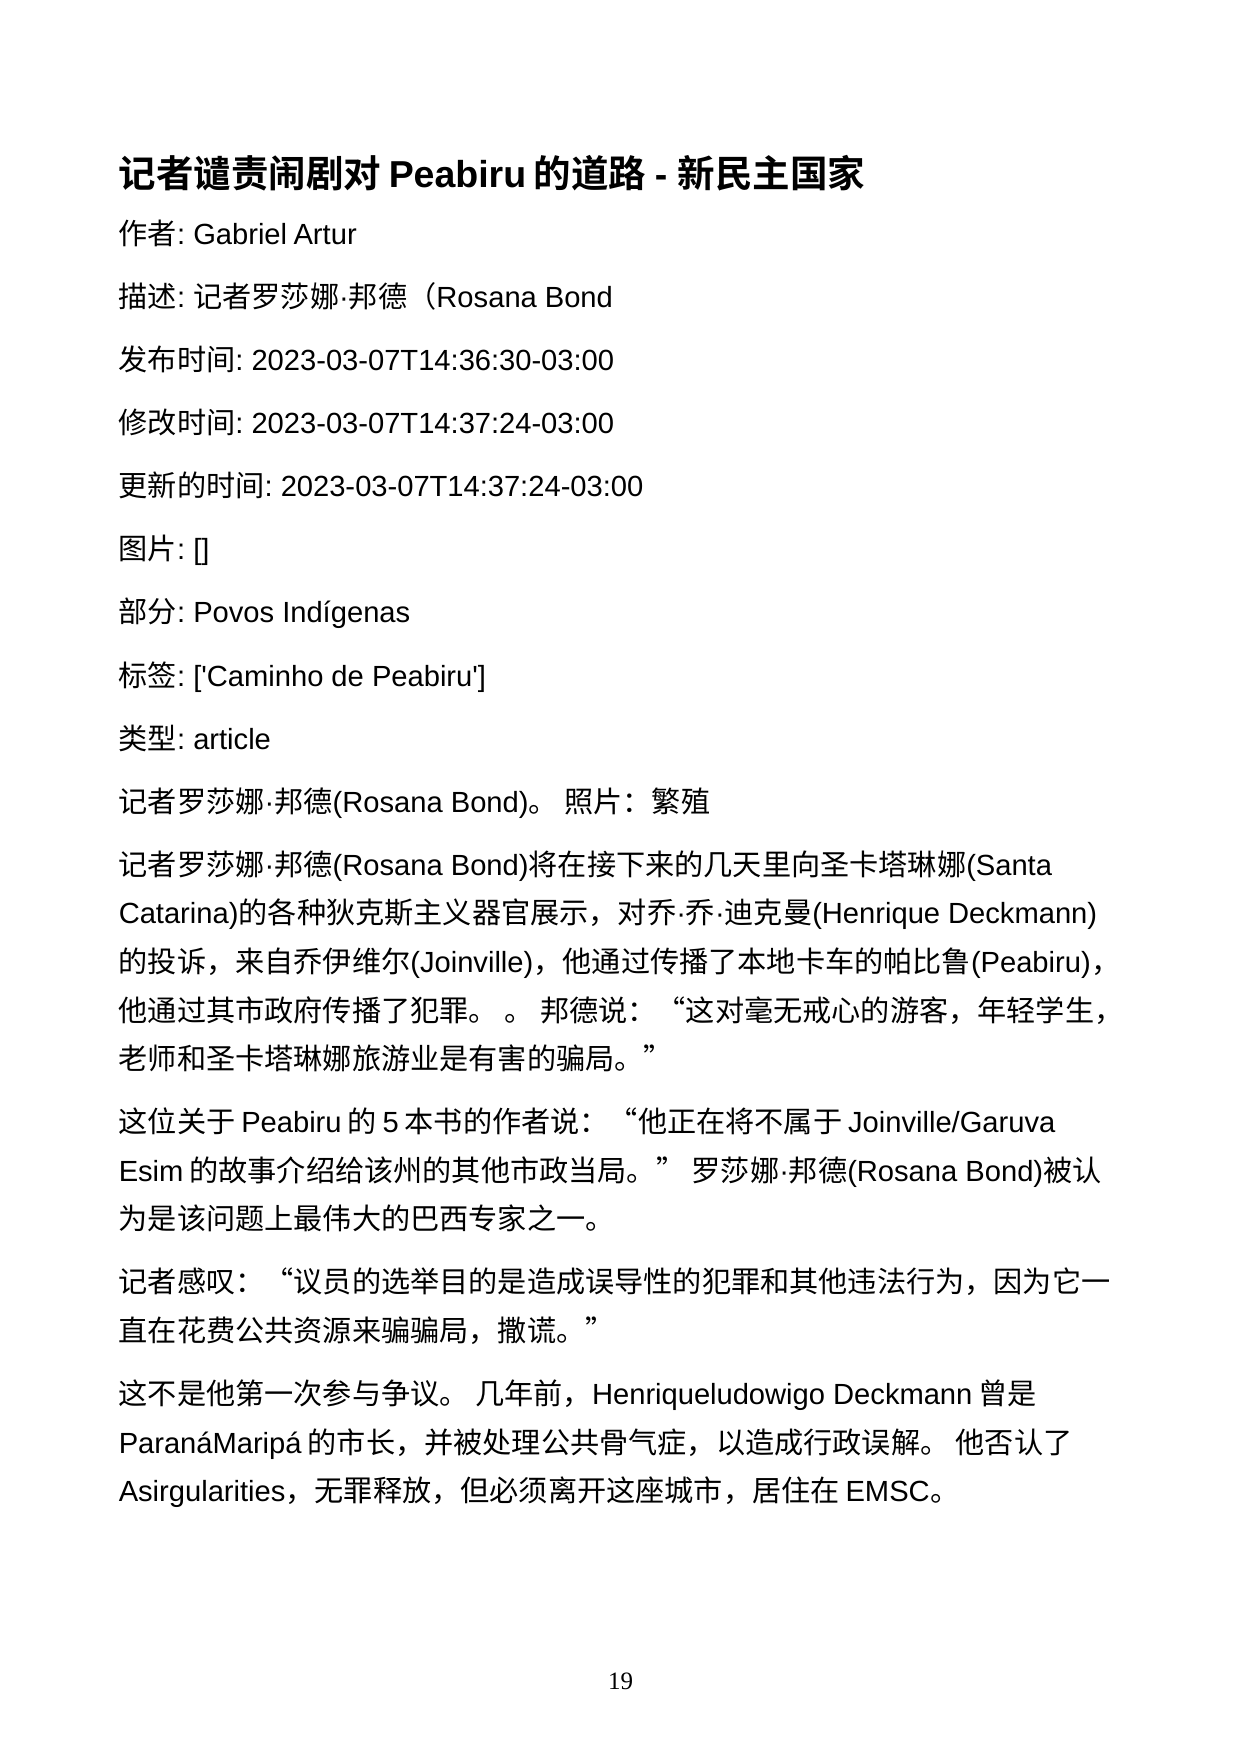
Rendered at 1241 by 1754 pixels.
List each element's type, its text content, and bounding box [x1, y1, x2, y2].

text 记者感叹：“议员的选举目的是造成误导性的犯罪和其他违法行为，因为它一直在花费公共资源来骗骗局，撒谎。” [118, 1259, 1122, 1350]
text 图片: [] [118, 526, 1122, 568]
text 部分: Povos Indígenas [118, 589, 1122, 631]
text 这不是他第一次参与争议。 几年前，Henriqueludowigo Deckmann曾是ParanáMaripá的市长，并被处理公共骨气症，以造成行政误解。 他否认了Asirgularities，无罪释放，但必须离开这座城市，居住在EMSC。 [118, 1371, 1122, 1510]
text 发布时间: 2023-03-07T14:36:30-03:00 [118, 337, 1122, 379]
text 记者罗莎娜·邦德(Rosana Bond)将在接下来的几天里向圣卡塔琳娜(Santa Catarina)的各种狄克斯主义器官展示，对乔·乔·迪克曼(Henrique Deckmann)的投诉，来自乔伊维尔(Joinville)，他通过传播了本地卡车的帕比鲁(Peabiru)，他通过其市政府传播了犯罪。 。 邦德说：“这对毫无戒心的游客，年轻学生，老师和圣卡塔琳娜旅游业是有害的骗局。” [118, 842, 1122, 1078]
text 类型: article [118, 715, 1122, 758]
text 记者罗莎娜·邦德(Rosana Bond)。 照片：繁殖 [118, 778, 1122, 821]
subtitle 记者谴责闹剧对Peabiru的道路 - 新民主国家 [118, 143, 1122, 198]
text 更新的时间: 2023-03-07T14:37:24-03:00 [118, 463, 1122, 505]
text 标签: ['Caminho de Peabiru'] [118, 652, 1122, 694]
text 这位关于Peabiru的5本书的作者说：“他正在将不属于Joinville/Garuva Esim的故事介绍给该州的其他市政当局。” 罗莎娜·邦德(Rosana Bond)被认为是该问题上最伟大的巴西专家之一。 [118, 1099, 1122, 1238]
text 修改时间: 2023-03-07T14:37:24-03:00 [118, 400, 1122, 442]
text 作者: Gabriel Artur [118, 210, 1122, 253]
text 描述: 记者罗莎娜·邦德（Rosana Bond [118, 273, 1122, 316]
